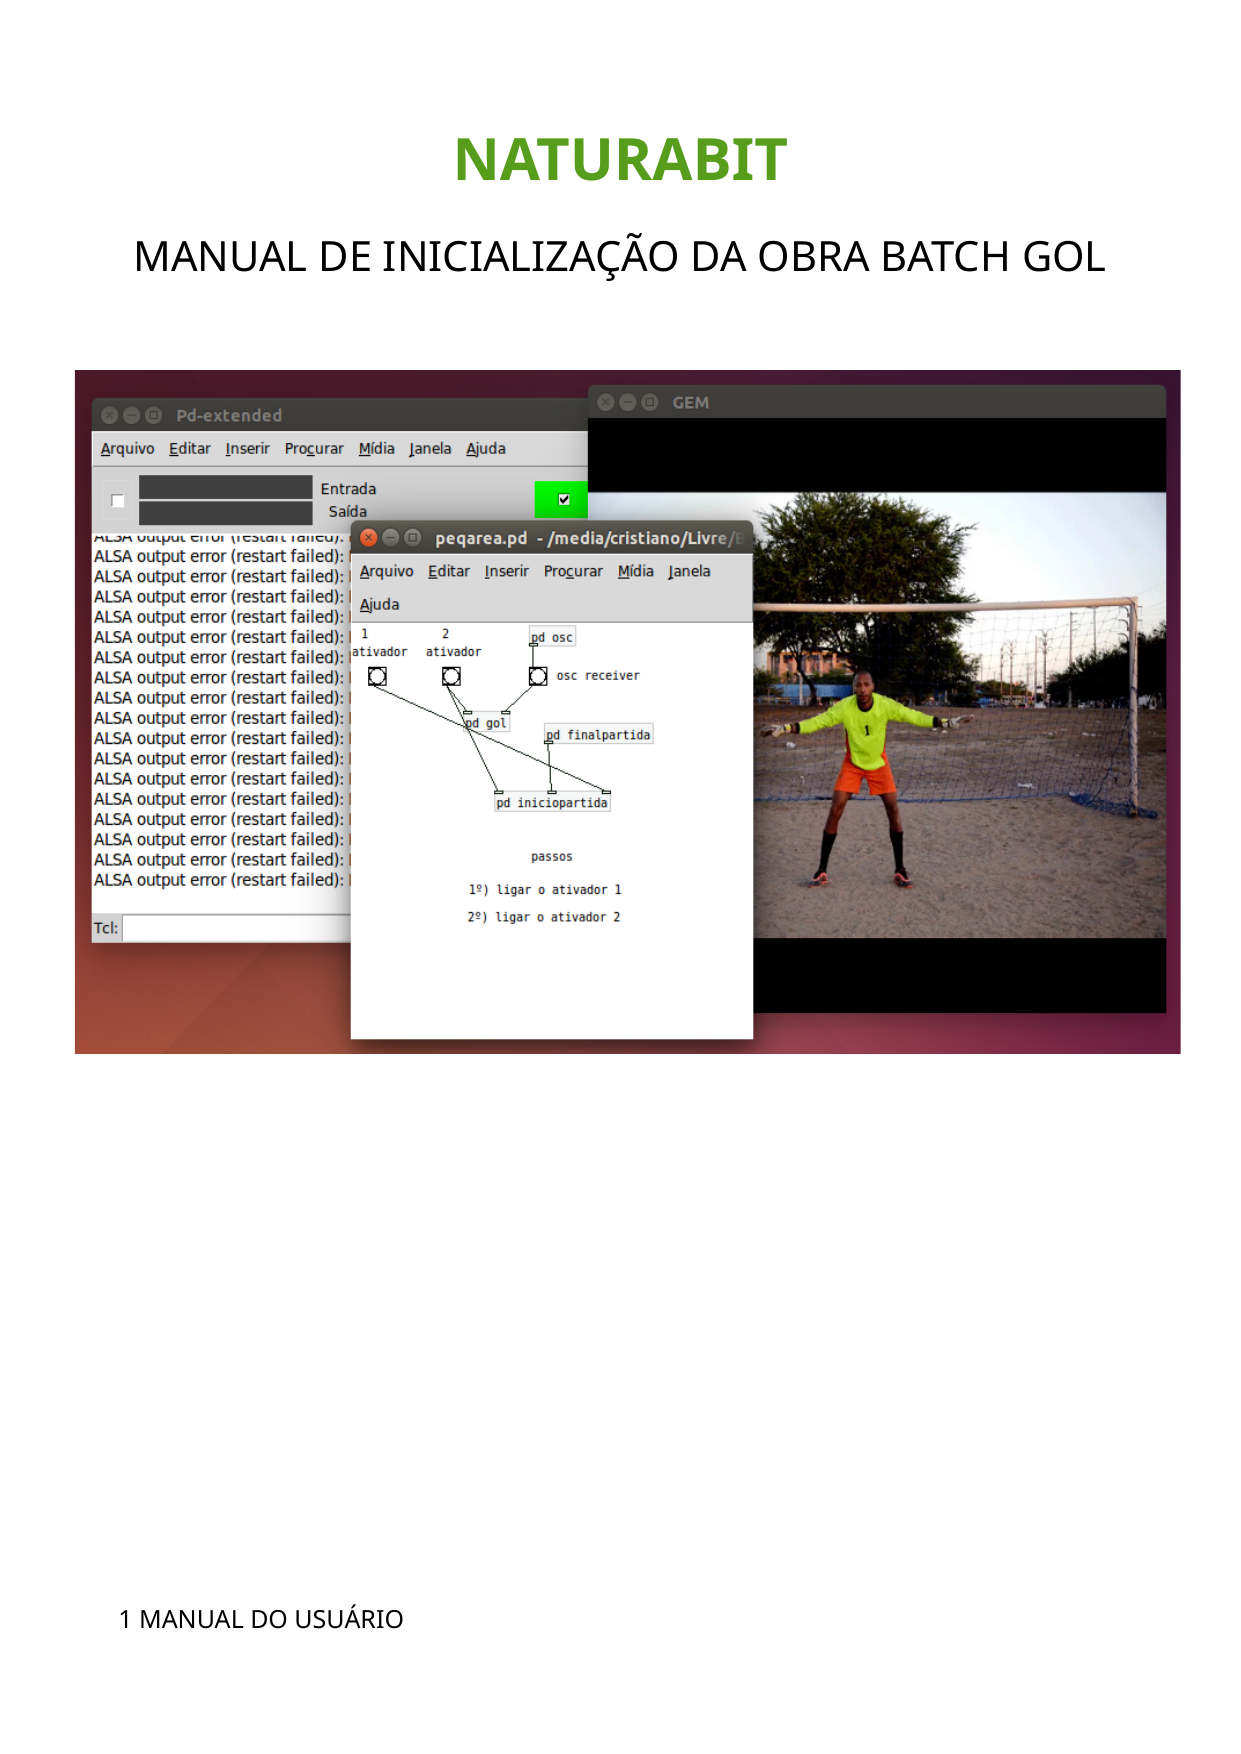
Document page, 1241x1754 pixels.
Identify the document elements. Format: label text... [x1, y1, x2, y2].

picture [74, 370, 1181, 1054]
text MANUAL DE INICIALIZAÇÃO DA OBRA BATCH GOL [118, 227, 1122, 284]
